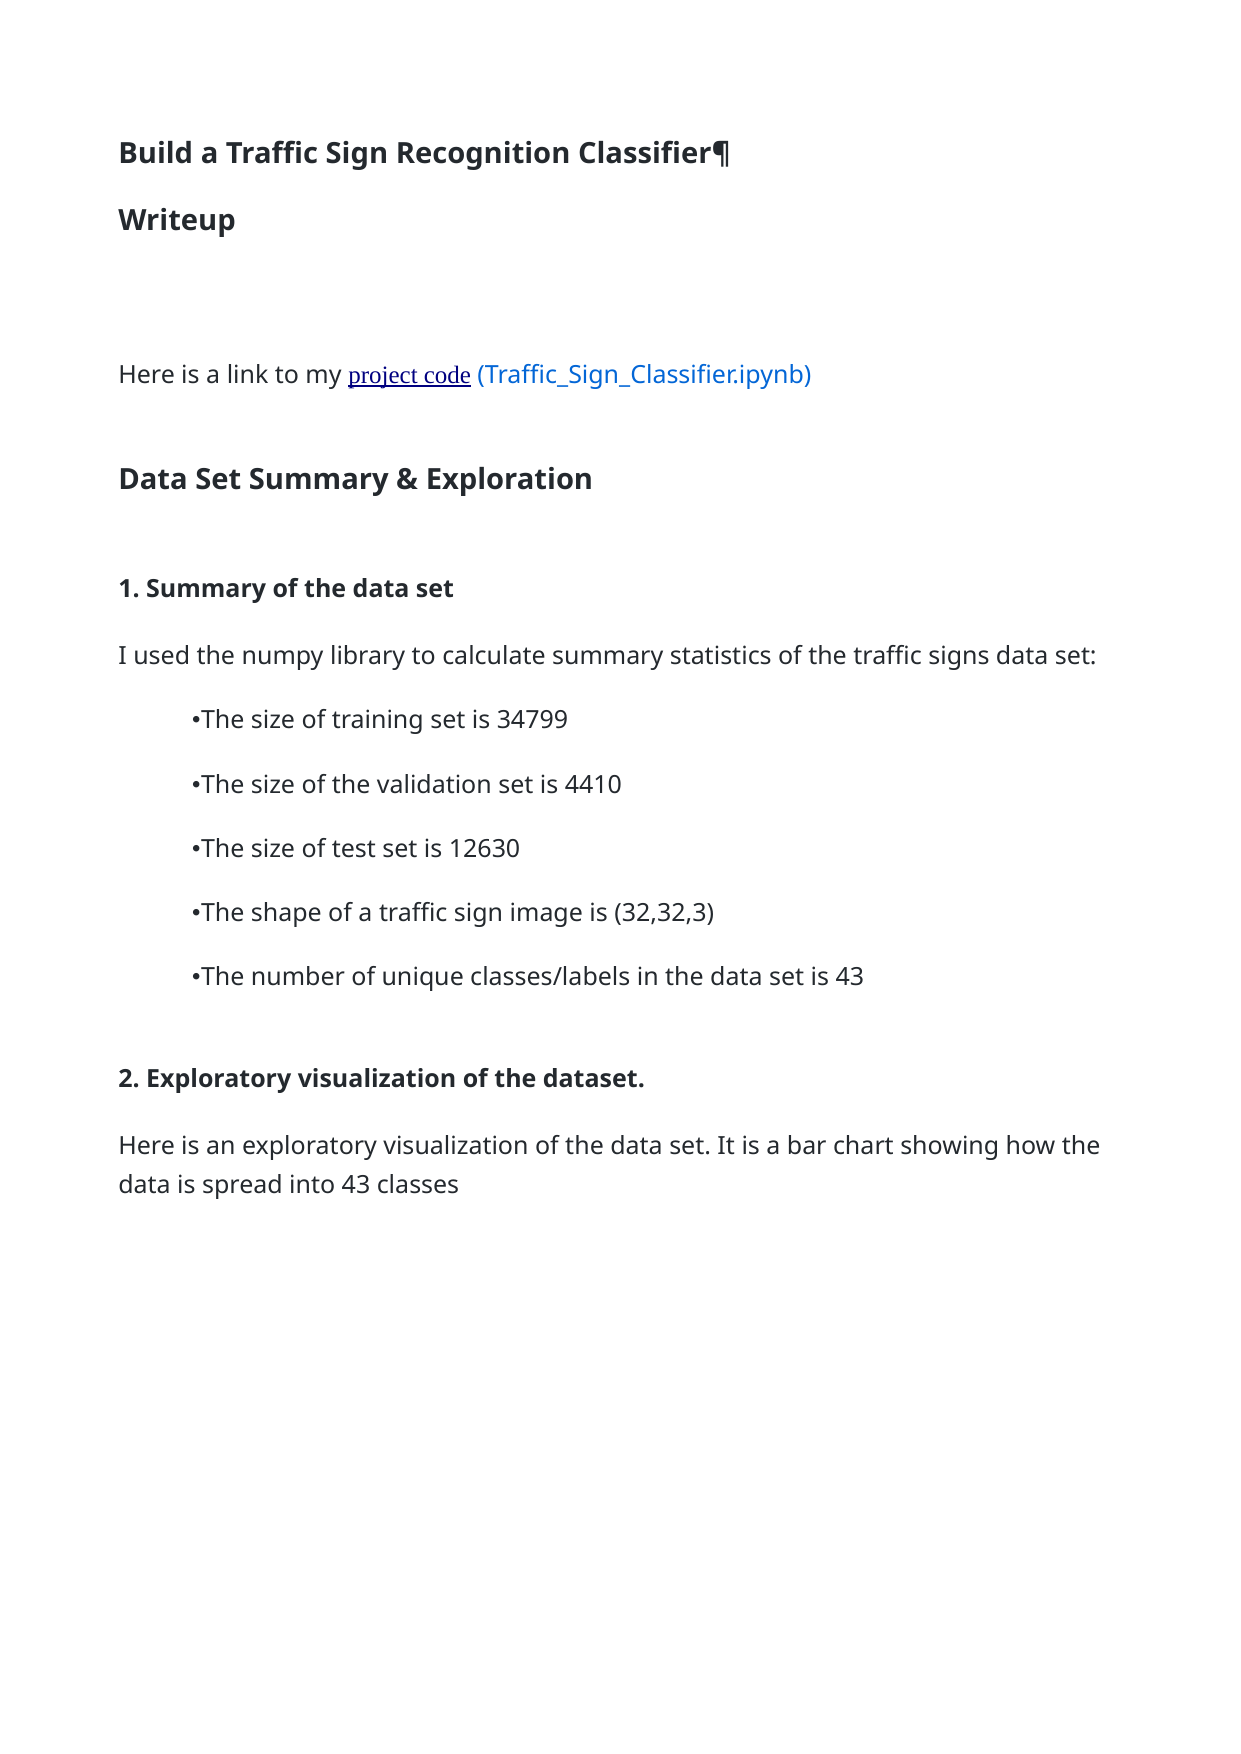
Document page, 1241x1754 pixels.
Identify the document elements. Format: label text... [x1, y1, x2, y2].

list The shape of a traffic sign image is (32,32,3) [118, 894, 1122, 929]
subtitle Build a Traffic Sign Recognition Classifier¶ [118, 133, 1122, 172]
subtitle 2. Exploratory visualization of the dataset. [118, 1060, 1122, 1094]
text Here is an exploratory visualization of the data set. It is a bar chart showing how the data is spread into 43 classes [118, 1128, 1122, 1201]
text Here is a link to my project code (Traffic_Sign_Classifier.ipynb) [118, 357, 1122, 391]
list The size of the validation set is 4410 [118, 766, 1122, 800]
subtitle Writeup [118, 199, 1122, 239]
list The size of test set is 12630 [118, 830, 1122, 864]
subtitle Data Set Summary & Exploration [118, 458, 1122, 498]
list The size of training set is 34799 [118, 702, 1122, 736]
list The number of unique classes/labels in the data set is 43 [118, 959, 1122, 993]
text I used the numpy library to calculate summary statistics of the traffic signs data set: [118, 638, 1122, 672]
subtitle 1. Summary of the data set [118, 570, 1122, 604]
